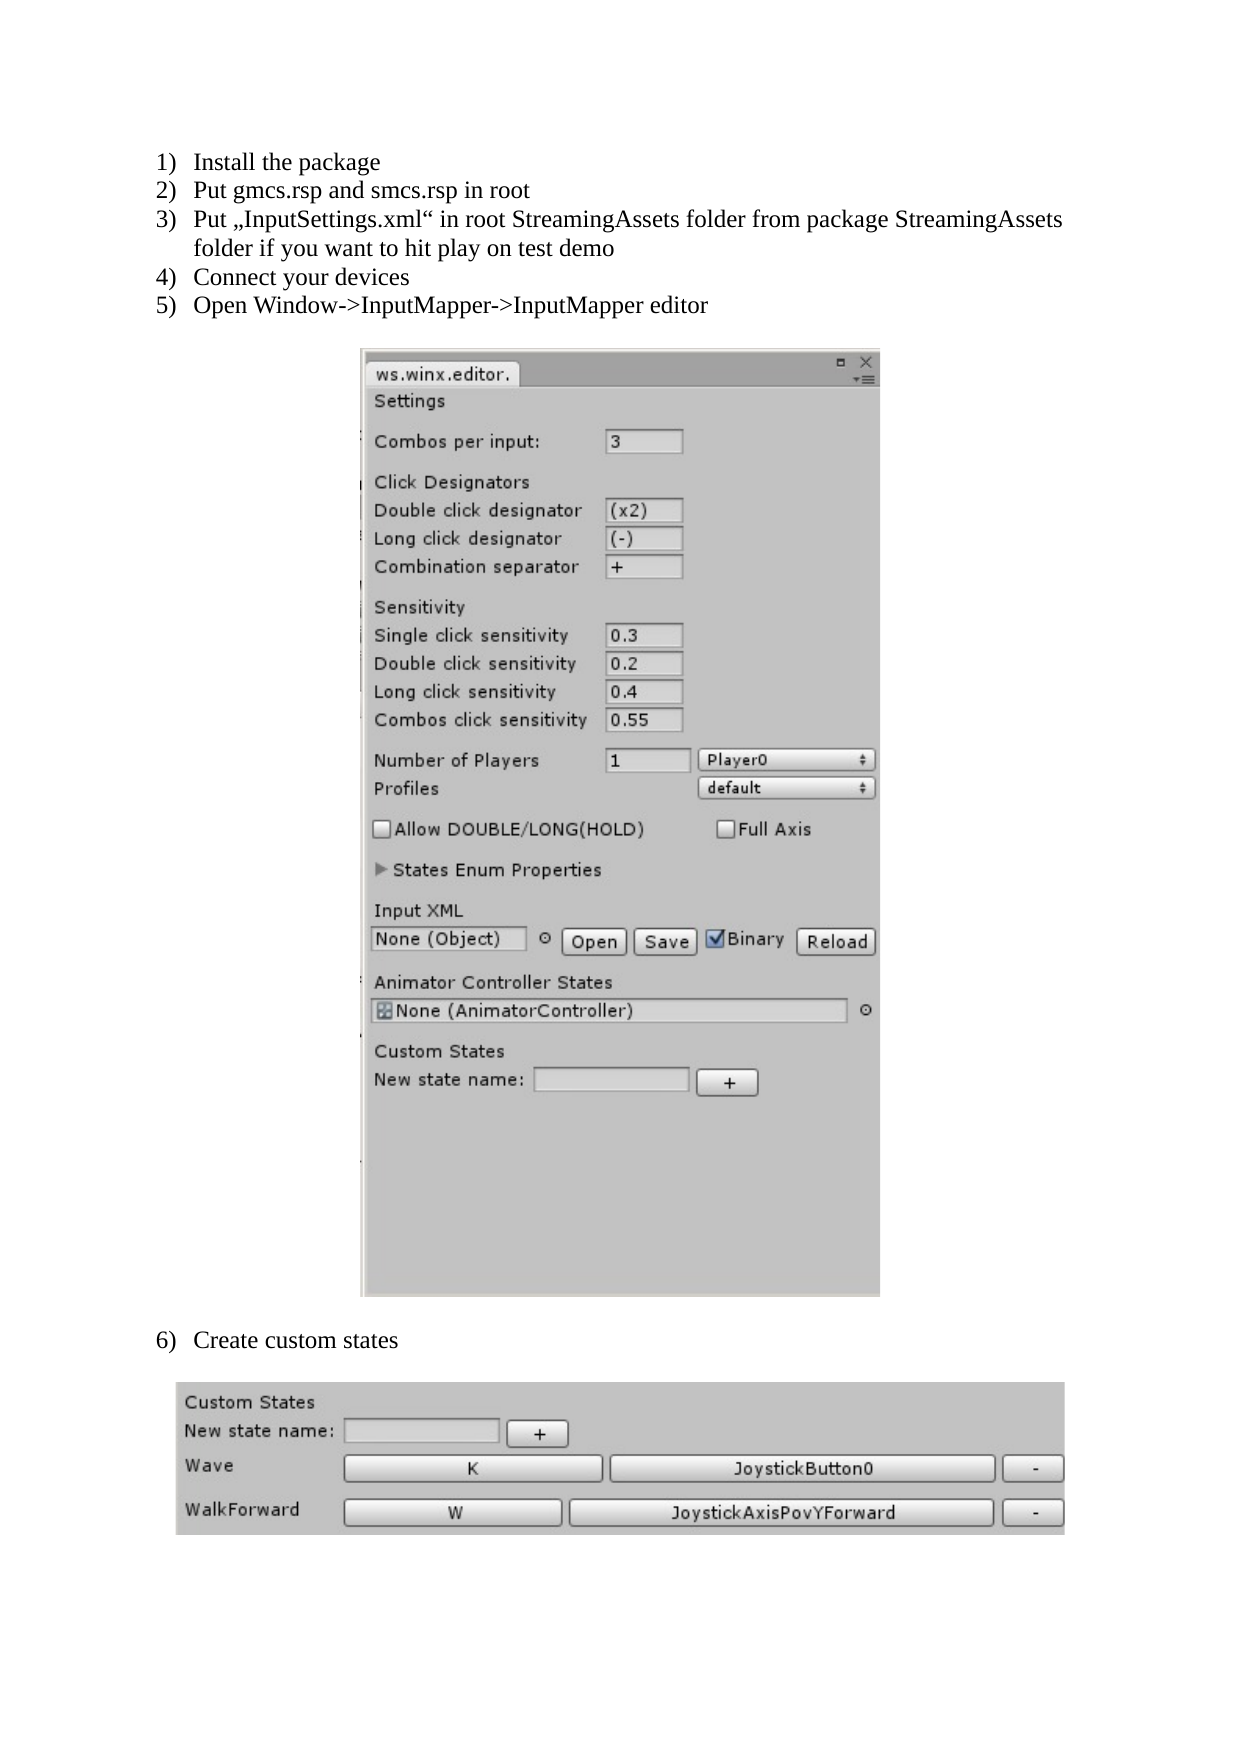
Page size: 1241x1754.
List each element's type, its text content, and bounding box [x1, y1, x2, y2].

list Create custom states [156, 1325, 1122, 1354]
list Put gmcs.rsp and smcs.rsp in root [156, 176, 1122, 204]
picture [175, 1382, 1065, 1535]
picture [360, 348, 881, 1297]
list Connect your devices [156, 262, 1122, 291]
list Open Window->InputMapper->InputMapper editor [156, 291, 1122, 319]
list Put „InputSettings.xml“ in root StreamingAssets folder from package StreamingAssets folder if you want to hit play on test demo [156, 204, 1122, 262]
list Install the package [156, 147, 1122, 176]
